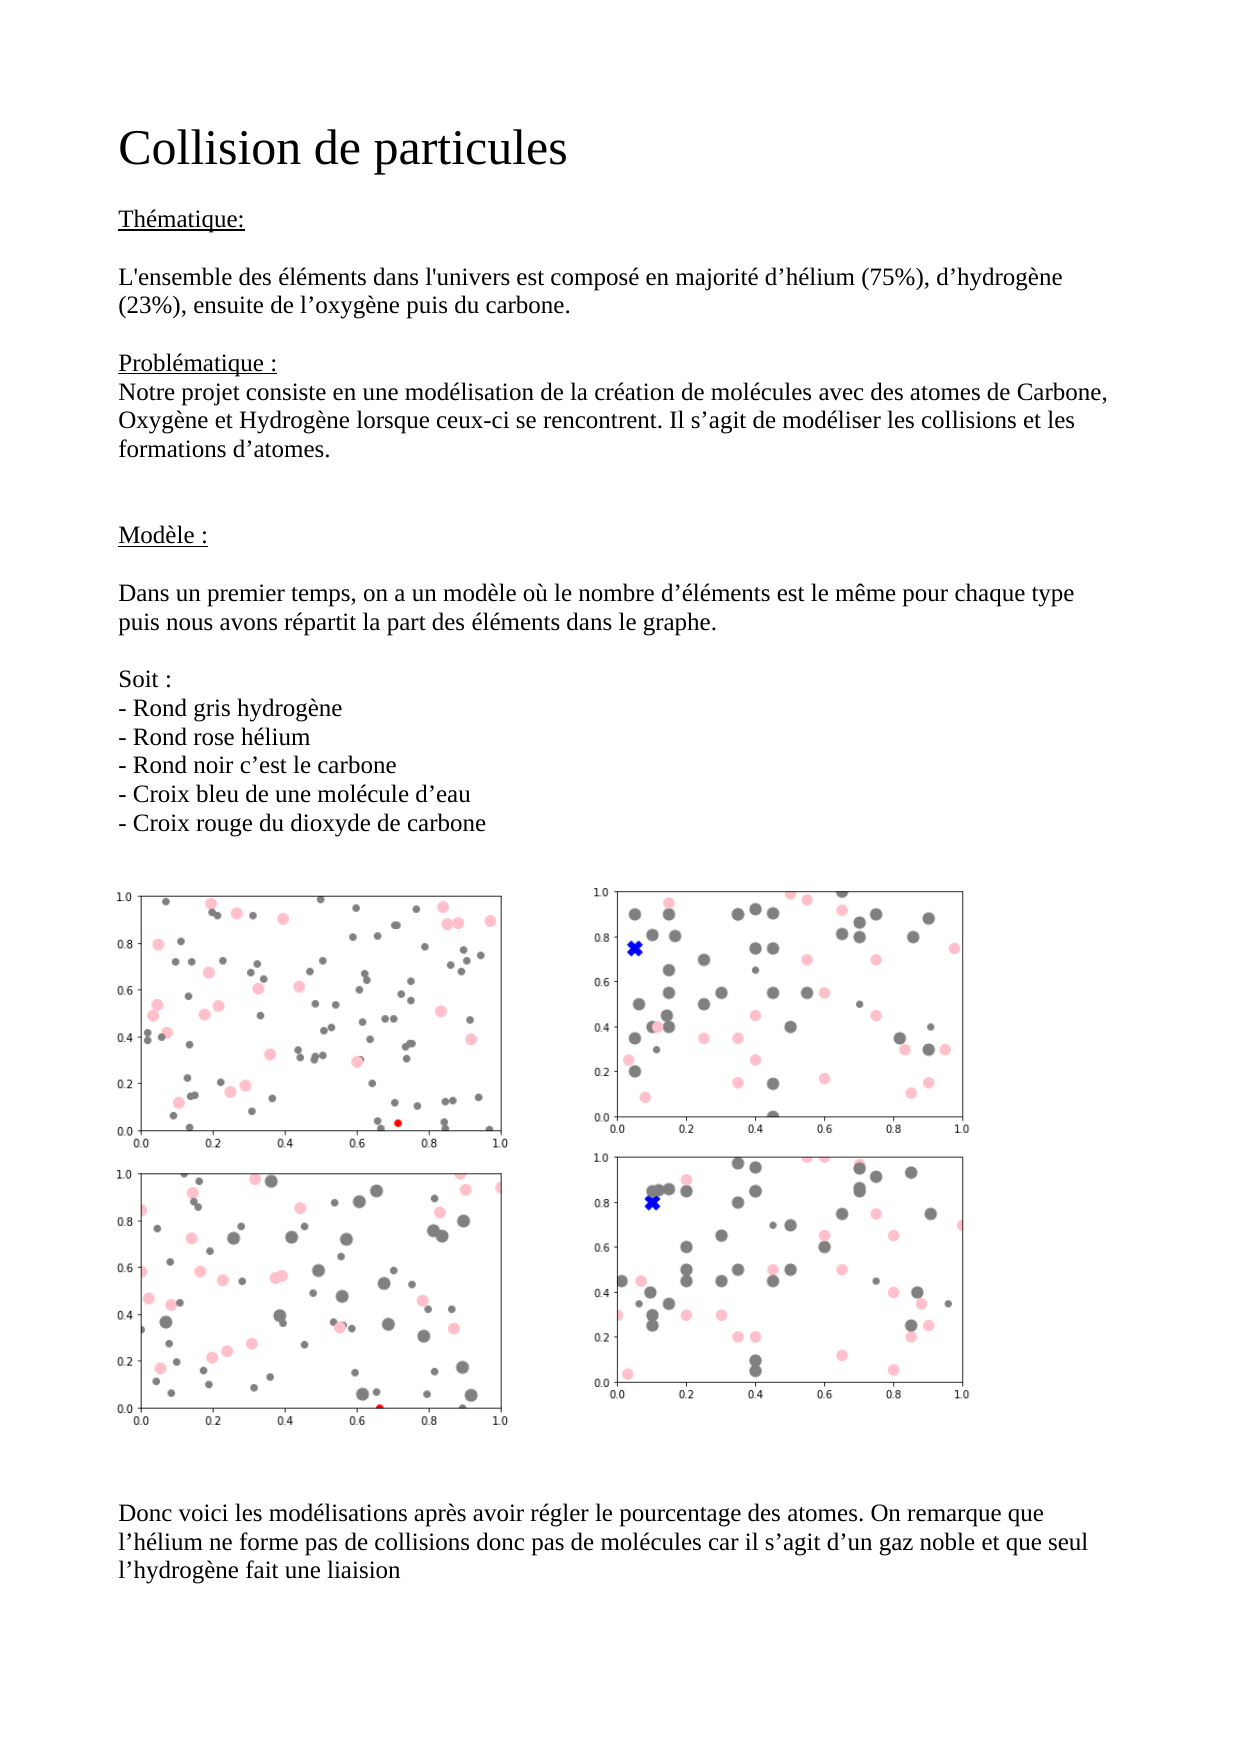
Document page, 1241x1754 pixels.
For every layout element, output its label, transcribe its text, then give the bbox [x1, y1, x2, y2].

text Thématique: [118, 204, 1122, 233]
text L'ensemble des éléments dans l'univers est composé en majorité d’hélium (75%), d’hydrogène (23%), ensuite de l’oxygène puis du carbone. [118, 262, 1122, 319]
text Modèle : [118, 521, 1122, 549]
text Collision de particules [118, 118, 1122, 176]
text Soit : [118, 664, 1122, 693]
picture [586, 887, 1022, 1418]
text Donc voici les modélisations après avoir régler le pourcentage des atomes. On remarque que l’hélium ne forme pas de collisions donc pas de molécules car il s’agit d’un gaz noble et que seul l’hydrogène fait une liaision [118, 1498, 1122, 1584]
text - Croix bleu de une molécule d’eau [118, 779, 1122, 808]
text Dans un premier temps, on a un modèle où le nombre d’éléments est le même pour chaque type puis nous avons répartit la part des éléments dans le graphe. [118, 578, 1122, 636]
text - Rond noir c’est le carbone [118, 751, 1122, 779]
picture [116, 885, 577, 1426]
text Notre projet consiste en une modélisation de la création de molécules avec des atomes de Carbone, Oxygène et Hydrogène lorsque ceux-ci se rencontrent. Il s’agit de modéliser les collisions et les formations d’atomes. [118, 377, 1122, 463]
text Problématique : [118, 348, 1122, 377]
text - Rond gris hydrogène [118, 693, 1122, 722]
text - Rond rose hélium [118, 722, 1122, 751]
text - Croix rouge du dioxyde de carbone [118, 808, 1122, 837]
